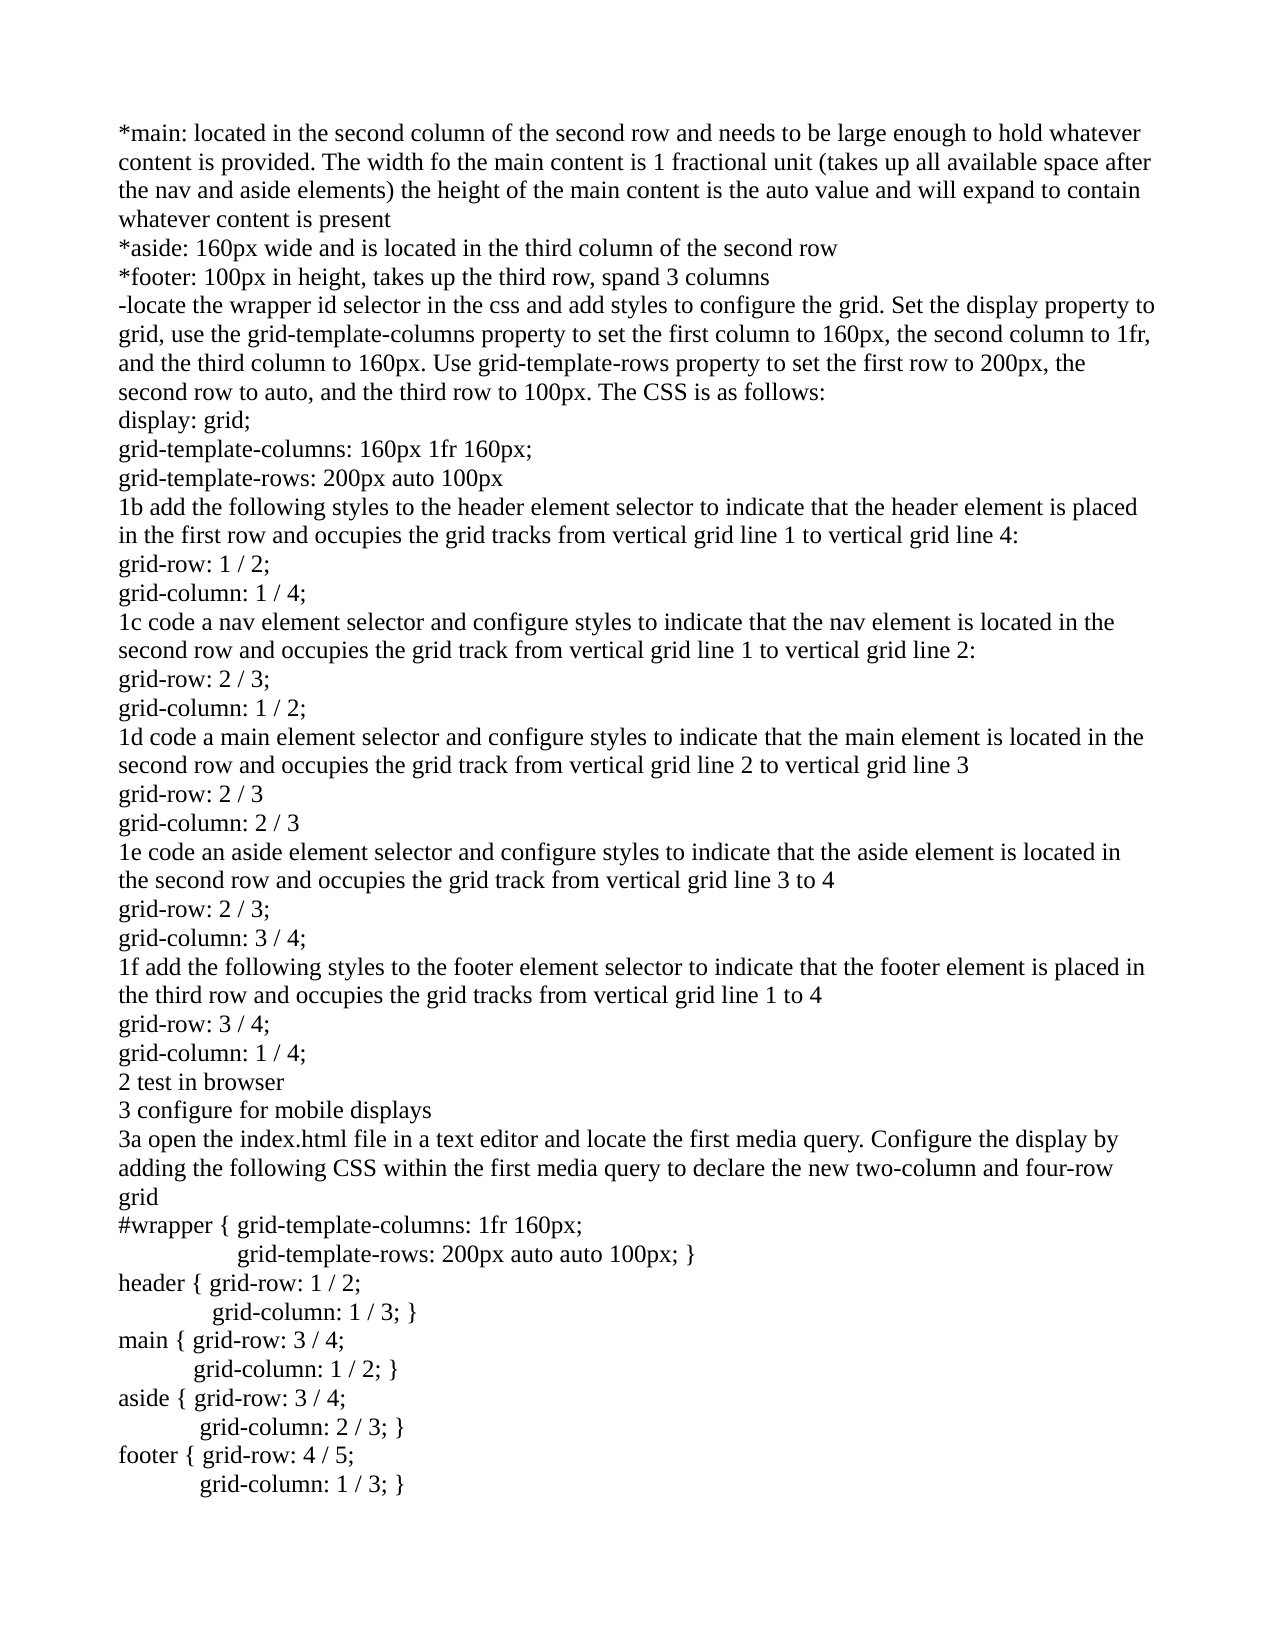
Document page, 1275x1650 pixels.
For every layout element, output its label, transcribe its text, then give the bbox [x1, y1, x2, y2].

text grid-column: 1 / 2; } [118, 1354, 1157, 1383]
text 1f add the following styles to the footer element selector to indicate that the footer element is placed in the third row and occupies the grid tracks from vertical grid line 1 to 4 [118, 952, 1157, 1009]
text grid-row: 2 / 3; [118, 894, 1157, 923]
text -locate the wrapper id selector in the css and add styles to configure the grid. Set the display property to grid, use the grid-template-columns property to set the first column to 160px, the second column to 1fr, and the third column to 160px. Use grid-template-rows property to set the first row to 200px, the second row to auto, and the third row to 100px. The CSS is as follows: [118, 291, 1157, 406]
text aside { grid-row: 3 / 4; [118, 1383, 1157, 1412]
text display: grid; [118, 406, 1157, 434]
text *footer: 100px in height, takes up the third row, spand 3 columns [118, 262, 1157, 291]
text grid-template-columns: 160px 1fr 160px; [118, 434, 1157, 463]
text *aside: 160px wide and is located in the third column of the second row [118, 233, 1157, 262]
text 2 test in browser [118, 1067, 1157, 1096]
text grid-column: 2 / 3; } [118, 1412, 1157, 1441]
text grid-column: 1 / 2; [118, 693, 1157, 722]
text grid-row: 2 / 3; [118, 664, 1157, 693]
text main { grid-row: 3 / 4; [118, 1326, 1157, 1354]
text header { grid-row: 1 / 2; [118, 1268, 1157, 1297]
text footer { grid-row: 4 / 5; [118, 1441, 1157, 1469]
text grid-row: 2 / 3 [118, 779, 1157, 808]
text grid-row: 1 / 2; [118, 549, 1157, 578]
text grid-column: 1 / 3; } [118, 1297, 1157, 1326]
text 3a open the index.html file in a text editor and locate the first media query. Configure the display by adding the following CSS within the first media query to declare the new two-column and four-row grid [118, 1124, 1157, 1211]
text grid-template-rows: 200px auto auto 100px; } [118, 1239, 1157, 1268]
text grid-row: 3 / 4; [118, 1009, 1157, 1038]
text grid-column: 2 / 3 [118, 808, 1157, 837]
text 1d code a main element selector and configure styles to indicate that the main element is located in the second row and occupies the grid track from vertical grid line 2 to vertical grid line 3 [118, 722, 1157, 779]
text grid-column: 1 / 4; [118, 1038, 1157, 1067]
text 1e code an aside element selector and configure styles to indicate that the aside element is located in the second row and occupies the grid track from vertical grid line 3 to 4 [118, 837, 1157, 894]
text *main: located in the second column of the second row and needs to be large enough to hold whatever content is provided. The width fo the main content is 1 fractional unit (takes up all available space after the nav and aside elements) the height of the main content is the auto value and will expand to contain whatever content is present [118, 118, 1157, 233]
text 3 configure for mobile displays [118, 1096, 1157, 1124]
text #wrapper { grid-template-columns: 1fr 160px; [118, 1211, 1157, 1239]
text grid-column: 3 / 4; [118, 923, 1157, 952]
text grid-column: 1 / 3; } [118, 1469, 1157, 1498]
text 1b add the following styles to the header element selector to indicate that the header element is placed in the first row and occupies the grid tracks from vertical grid line 1 to vertical grid line 4: [118, 492, 1157, 549]
text grid-template-rows: 200px auto 100px [118, 463, 1157, 492]
text grid-column: 1 / 4; [118, 578, 1157, 607]
text 1c code a nav element selector and configure styles to indicate that the nav element is located in the second row and occupies the grid track from vertical grid line 1 to vertical grid line 2: [118, 607, 1157, 664]
